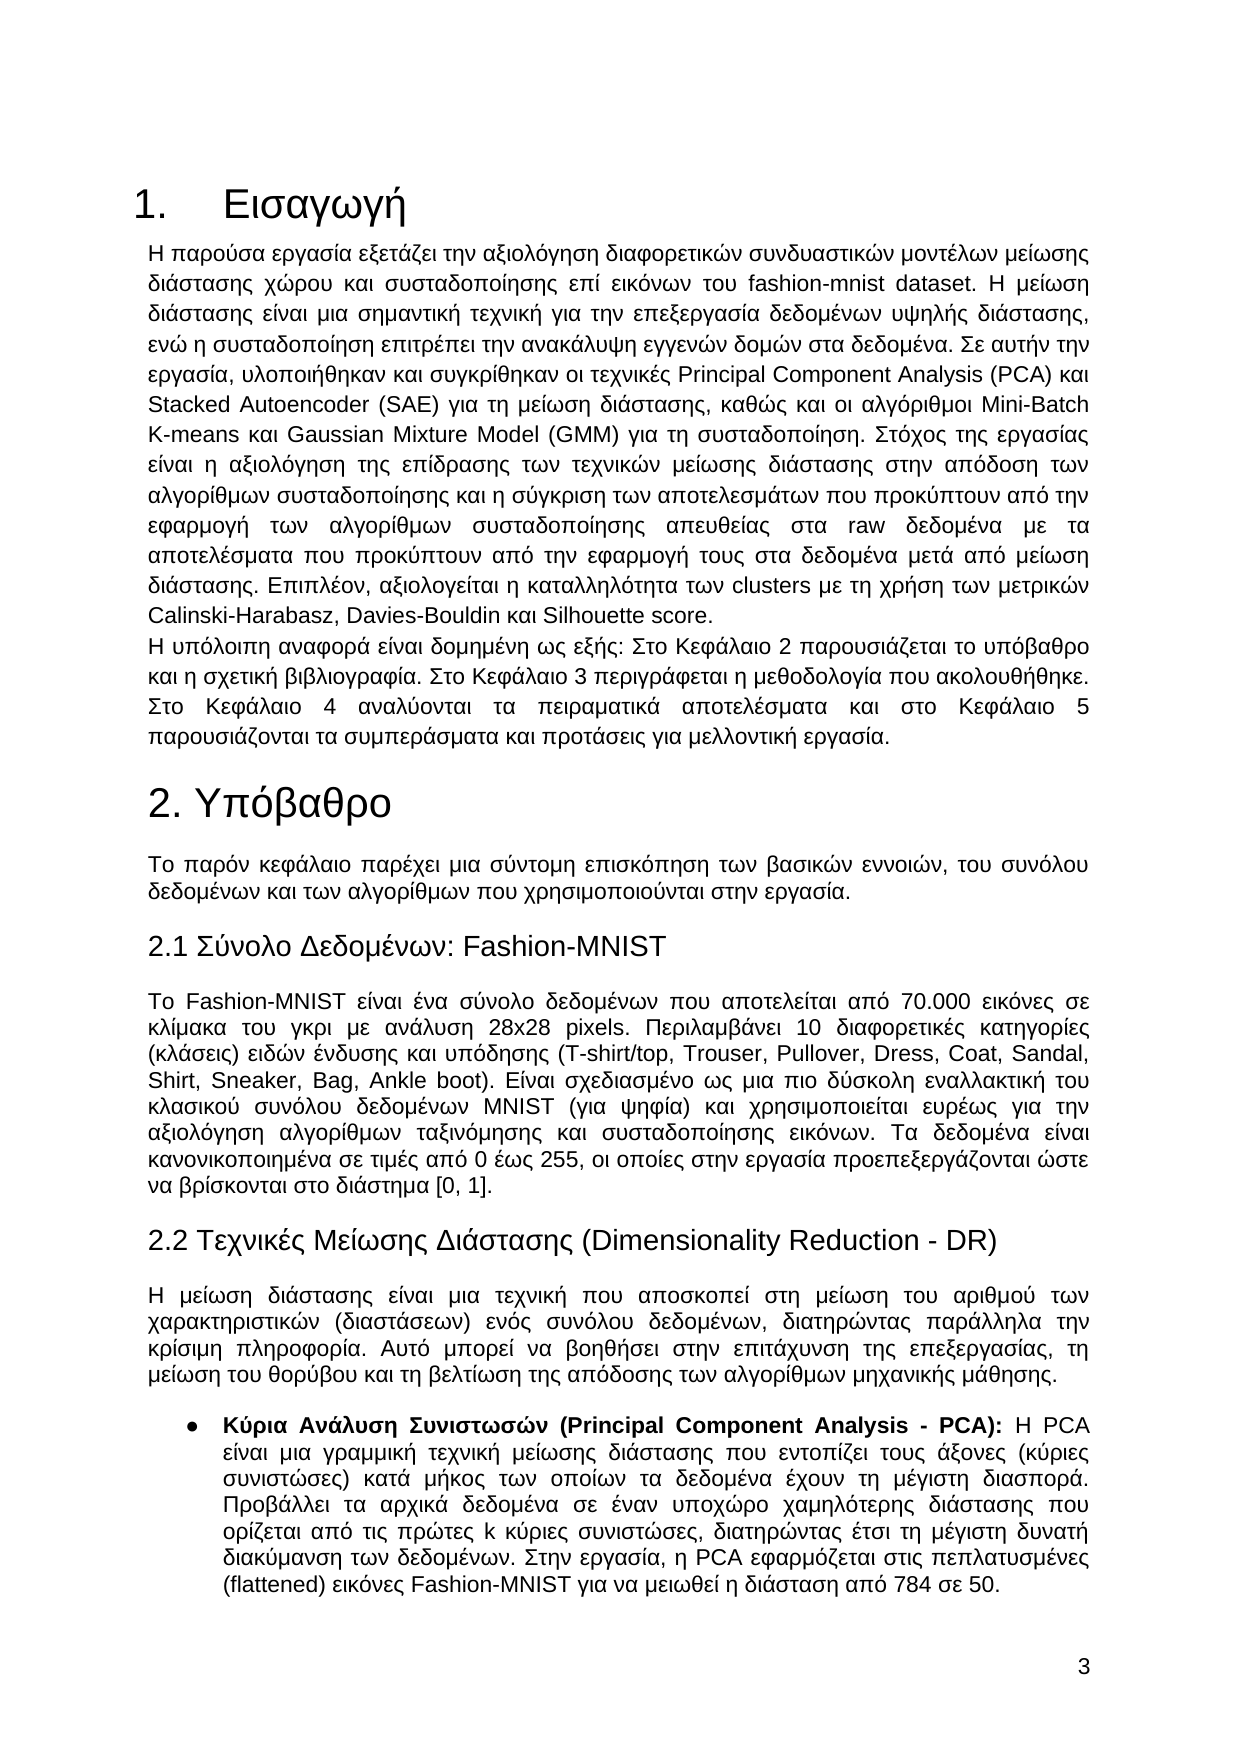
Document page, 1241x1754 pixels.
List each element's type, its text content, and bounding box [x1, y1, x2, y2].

text Η υπόλοιπη αναφορά είναι δομημένη ως εξής: Στο Κεφάλαιο 2 παρουσιάζεται το υπόβαθρο και η σχετική βιβλιογραφία. Στο Κεφάλαιο 3 περιγράφεται η μεθοδολογία που ακολουθήθηκε. Στο Κεφάλαιο 4 αναλύονται τα πειραματικά αποτελέσματα και στο Κεφάλαιο 5 παρουσιάζονται τα συμπεράσματα και προτάσεις για μελλοντική εργασία. [148, 633, 1090, 749]
text Η παρούσα εργασία εξετάζει την αξιολόγηση διαφορετικών συνδυαστικών μοντέλων μείωσης διάστασης χώρου και συσταδοποίησης επί εικόνων του fashion-mnist dataset. Η μείωση διάστασης είναι μια σημαντική τεχνική για την επεξεργασία δεδομένων υψηλής διάστασης, ενώ η συσταδοποίηση επιτρέπει την ανακάλυψη εγγενών δομών στα δεδομένα. Σε αυτήν την εργασία, υλοποιήθηκαν και συγκρίθηκαν οι τεχνικές Principal Component Analysis (PCA) και Stacked Autoencoder (SAE) για τη μείωση διάστασης, καθώς και οι αλγόριθμοι Mini-Batch K-means και Gaussian Mixture Model (GMM) για τη συσταδοποίηση. Στόχος της εργασίας είναι η αξιολόγηση της επίδρασης των τεχνικών μείωσης διάστασης στην απόδοση των αλγορίθμων συσταδοποίησης και η σύγκριση των αποτελεσμάτων που προκύπτουν από την εφαρμογή των αλγορίθμων συσταδοποίησης απευθείας στα raw δεδομένα με τα αποτελέσματα που προκύπτουν από την εφαρμογή τους στα δεδομένα μετά από μείωση διάστασης. Επιπλέον, αξιολογείται η καταλληλότητα των clusters με τη χρήση των μετρικών Calinski-Harabasz, Davies-Bouldin και Silhouette score. [148, 240, 1090, 629]
text Το Fashion-MNIST είναι ένα σύνολο δεδομένων που αποτελείται από 70.000 εικόνες σε κλίμακα του γκρι με ανάλυση 28x28 pixels. Περιλαμβάνει 10 διαφορετικές κατηγορίες (κλάσεις) ειδών ένδυσης και υπόδησης (T-shirt/top, Trouser, Pullover, Dress, Coat, Sandal, Shirt, Sneaker, Bag, Ankle boot). Είναι σχεδιασμένο ως μια πιο δύσκολη εναλλακτική του κλασικού συνόλου δεδομένων MNIST (για ψηφία) και χρησιμοποιείται ευρέως για την αξιολόγηση αλγορίθμων ταξινόμησης και συσταδοποίησης εικόνων. Τα δεδομένα είναι κανονικοποιημένα σε τιμές από 0 έως 255, οι οποίες στην εργασία προεπεξεργάζονται ώστε να βρίσκονται στο διάστημα [0, 1]. [148, 988, 1090, 1198]
subtitle Εισαγωγή [133, 179, 1090, 227]
text Η μείωση διάστασης είναι μια τεχνική που αποσκοπεί στη μείωση του αριθμού των χαρακτηριστικών (διαστάσεων) ενός συνόλου δεδομένων, διατηρώντας παράλληλα την κρίσιμη πληροφορία. Αυτό μπορεί να βοηθήσει στην επιτάχυνση της επεξεργασίας, τη μείωση του θορύβου και τη βελτίωση της απόδοσης των αλγορίθμων μηχανικής μάθησης. [148, 1282, 1090, 1387]
subtitle 2.1 Σύνολο Δεδομένων: Fashion-MNIST [148, 929, 1090, 963]
subtitle 2.2 Τεχνικές Μείωσης Διάστασης (Dimensionality Reduction - DR) [148, 1223, 1090, 1257]
subtitle 2. Υπόβαθρο [148, 778, 1090, 826]
list Κύρια Ανάλυση Συνιστωσών (Principal Component Analysis - PCA): Η PCA είναι μια γραμμική τεχνική μείωσης διάστασης που εντοπίζει τους άξονες (κύριες συνιστώσες) κατά μήκος των οποίων τα δεδομένα έχουν τη μέγιστη διασπορά. Προβάλλει τα αρχικά δεδομένα σε έναν υποχώρο χαμηλότερης διάστασης που ορίζεται από τις πρώτες k κύριες συνιστώσες, διατηρώντας έτσι τη μέγιστη δυνατή διακύμανση των δεδομένων. Στην εργασία, η PCA εφαρμόζεται στις πεπλατυσμένες (flattened) εικόνες Fashion-MNIST για να μειωθεί η διάσταση από 784 σε 50. [185, 1412, 1090, 1597]
text Το παρόν κεφάλαιο παρέχει μια σύντομη επισκόπηση των βασικών εννοιών, του συνόλου δεδομένων και των αλγορίθμων που χρησιμοποιούνται στην εργασία. [148, 851, 1090, 904]
